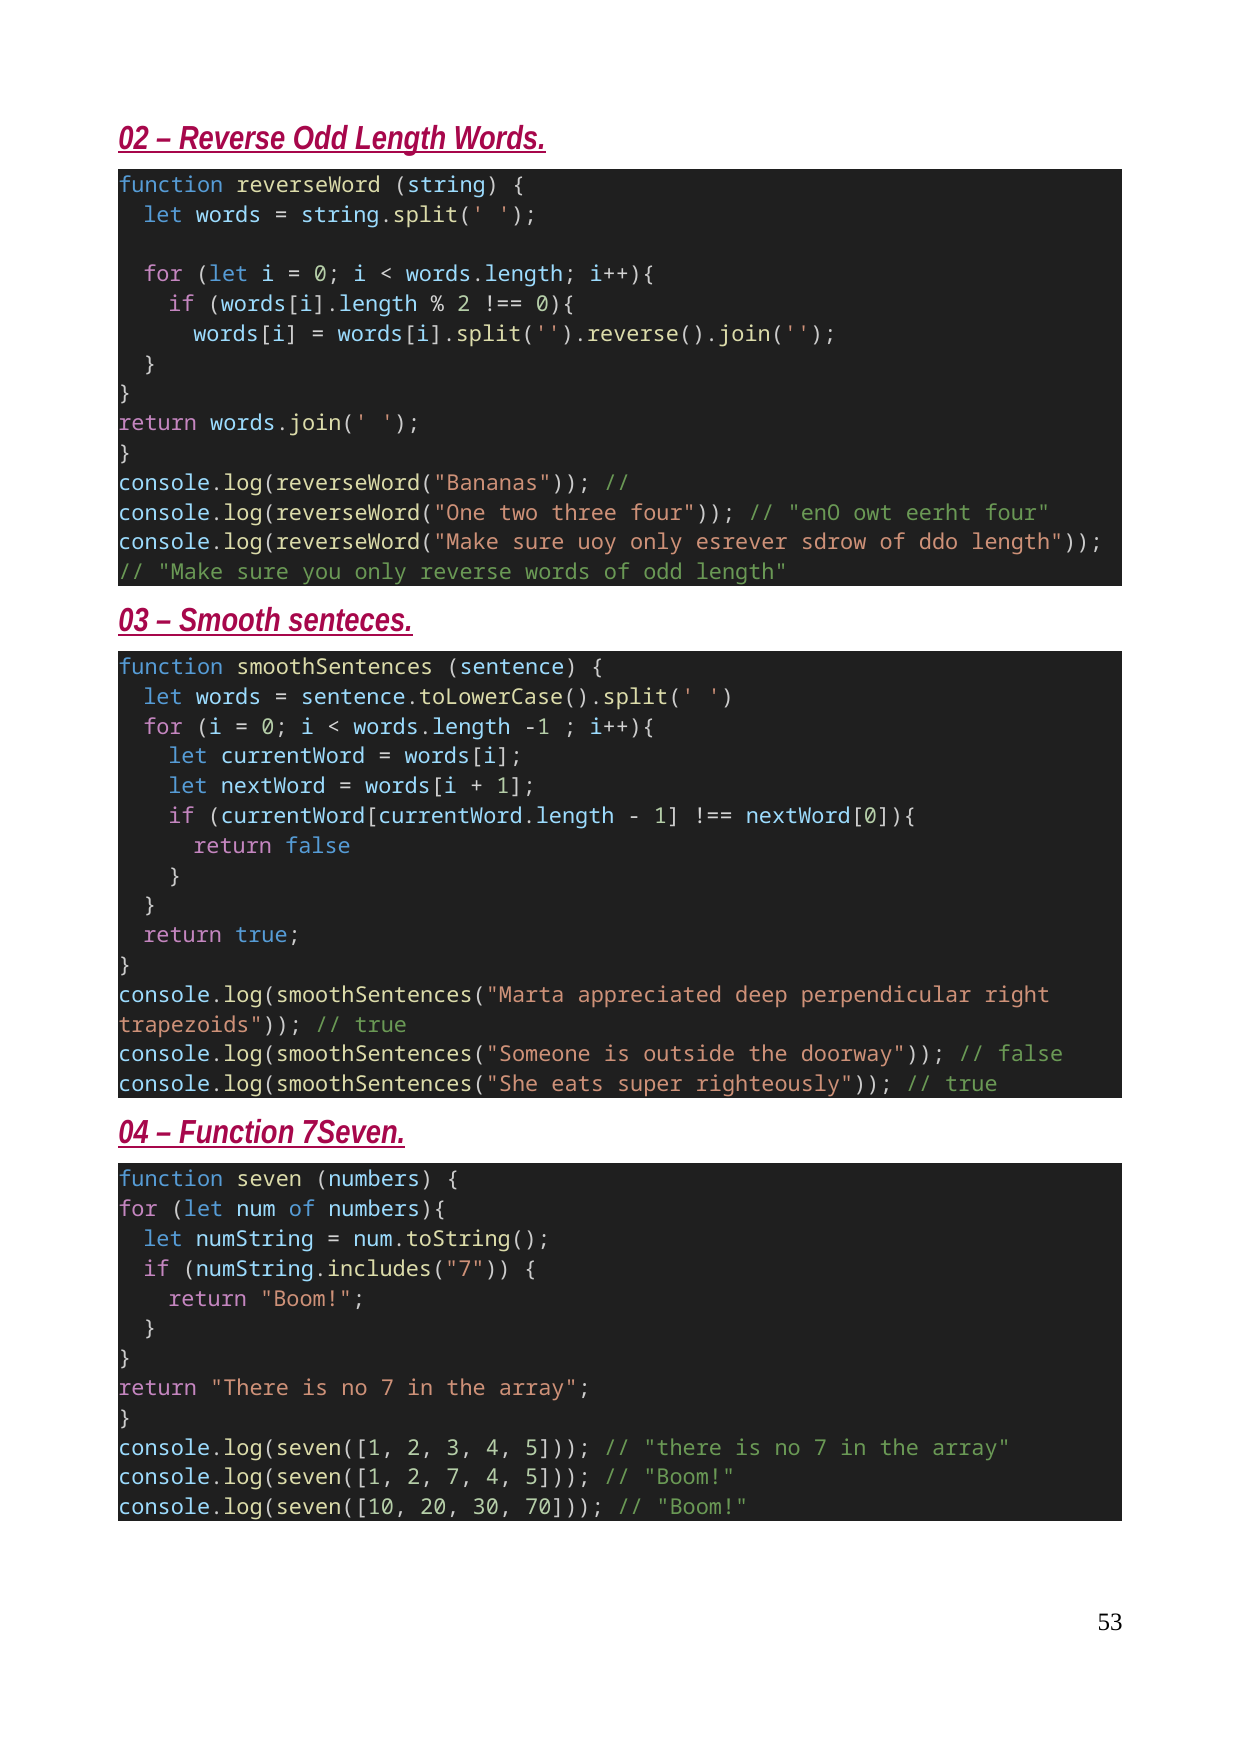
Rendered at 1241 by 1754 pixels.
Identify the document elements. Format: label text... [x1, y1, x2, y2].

table_header function smoothSentences (sentence) { let words = sentence.toLowerCase().split(' ') for (i = 0; i < words.length -1 ; i++){ let currentWord = words[i]; let nextWord = words[i + 1]; if (currentWord[currentWord.length - 1] !== nextWord[0]){ return false } } return true; } console.log(smoothSentences("Marta appreciated deep perpendicular right trapezoids")); // true console.log(smoothSentences("Someone is outside the doorway")); // false console.log(smoothSentences("She eats super righteously")); // true [118, 651, 1122, 1098]
table_header function seven (numbers) { for (let num of numbers){ let numString = num.toString(); if (numString.includes("7")) { return "Boom!"; } } return "There is no 7 in the array"; } console.log(seven([1, 2, 3, 4, 5])); // "there is no 7 in the array" console.log(seven([1, 2, 7, 4, 5])); // "Boom!" console.log(seven([10, 20, 30, 70])); // "Boom!" [118, 1163, 1122, 1521]
subtitle 03 – Smooth senteces. [118, 600, 1122, 639]
subtitle 02 – Reverse Odd Length Words. [118, 118, 1122, 156]
subtitle 04 – Function 7Seven. [118, 1113, 1122, 1151]
table_header function reverseWord (string) { let words = string.split(' '); for (let i = 0; i < words.length; i++){ if (words[i].length % 2 !== 0){ words[i] = words[i].split('').reverse().join(''); } } return words.join(' '); } console.log(reverseWord("Bananas")); // console.log(reverseWord("One two three four")); // "enO owt eerht four" console.log(reverseWord("Make sure uoy only esrever sdrow of ddo length")); // "Make sure you only reverse words of odd length" [118, 169, 1122, 586]
